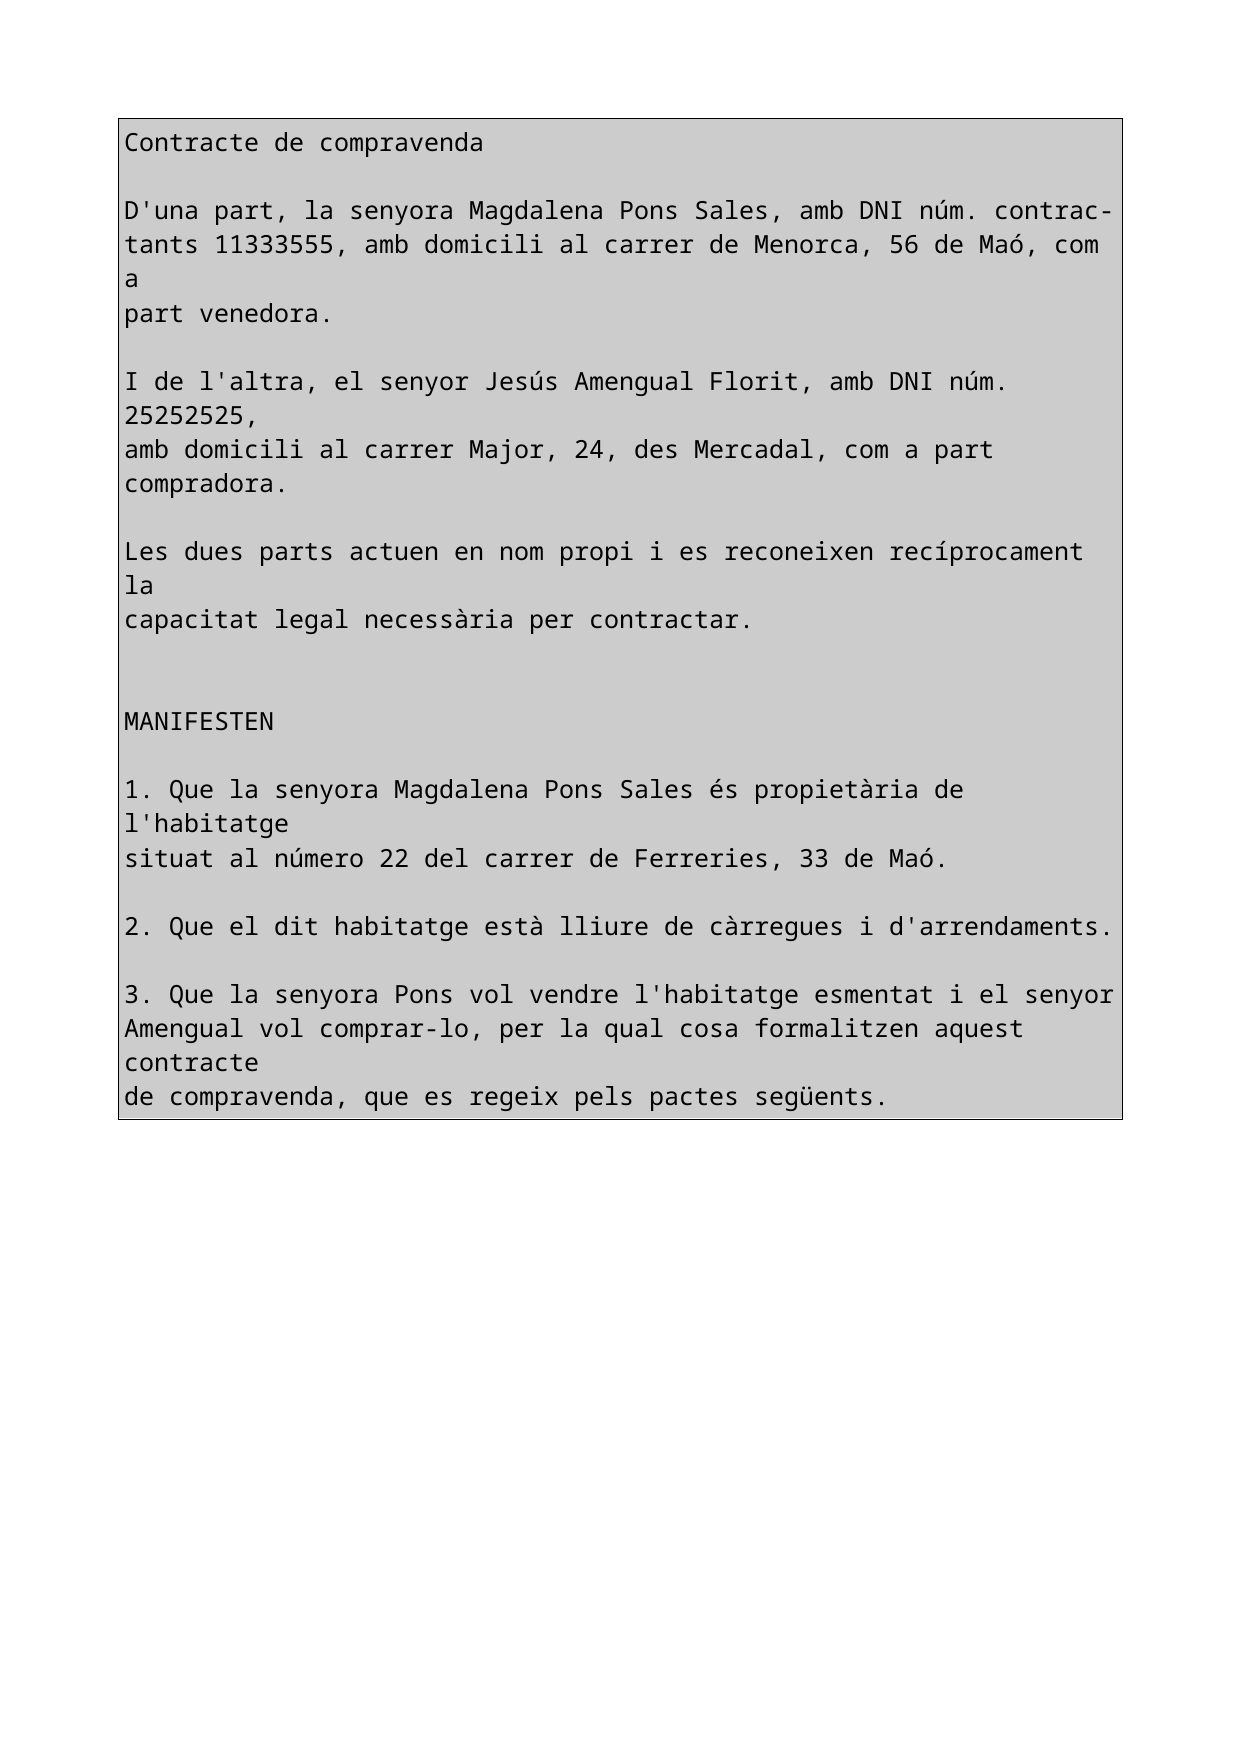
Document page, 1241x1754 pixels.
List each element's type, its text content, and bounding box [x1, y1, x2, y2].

table_header Contracte de compravenda D'una part, la senyora Magdalena Pons Sales, amb DNI núm. contrac- tants 11333555, amb domicili al carrer de Menorca, 56 de Maó, com a part venedora. I de l'altra, el senyor Jesús Amengual Florit, amb DNI núm. 25252525, amb domicili al carrer Major, 24, des Mercadal, com a part compradora. Les dues parts actuen en nom propi i es reconeixen recíprocament la capacitat legal necessària per contractar. MANIFESTEN 1. Que la senyora Magdalena Pons Sales és propietària de l'habitatge situat al número 22 del carrer de Ferreries, 33 de Maó. 2. Que el dit habitatge està lliure de càrregues i d'arrendaments. 3. Que la senyora Pons vol vendre l'habitatge esmentat i el senyor Amengual vol comprar-lo, per la qual cosa formalitzen aquest contracte de compravenda, que es regeix pels pactes següents. [119, 119, 1122, 1118]
